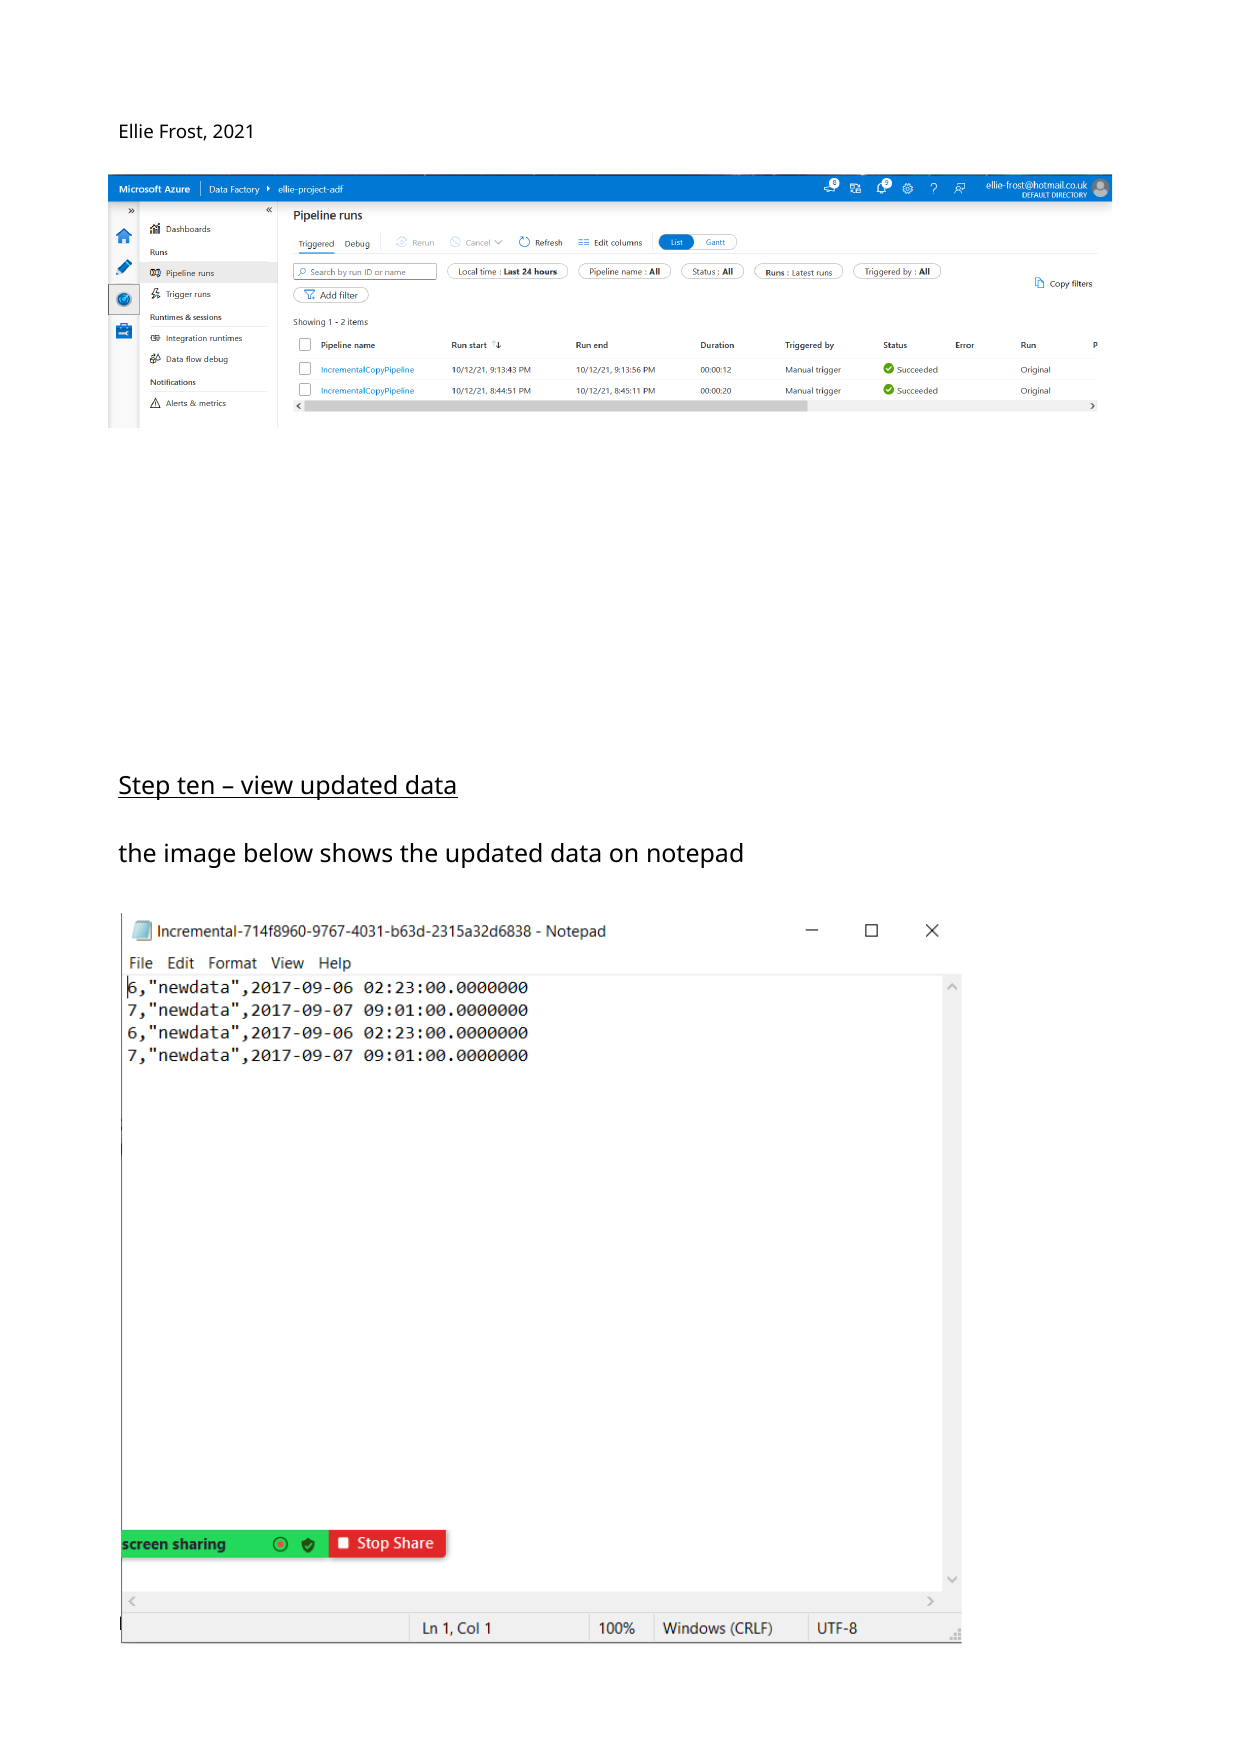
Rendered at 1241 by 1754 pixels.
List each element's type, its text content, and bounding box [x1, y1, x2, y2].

picture [121, 913, 962, 1644]
text Step ten – view updated data the image below shows the updated data on notepad [118, 768, 1122, 870]
picture [108, 174, 1113, 428]
